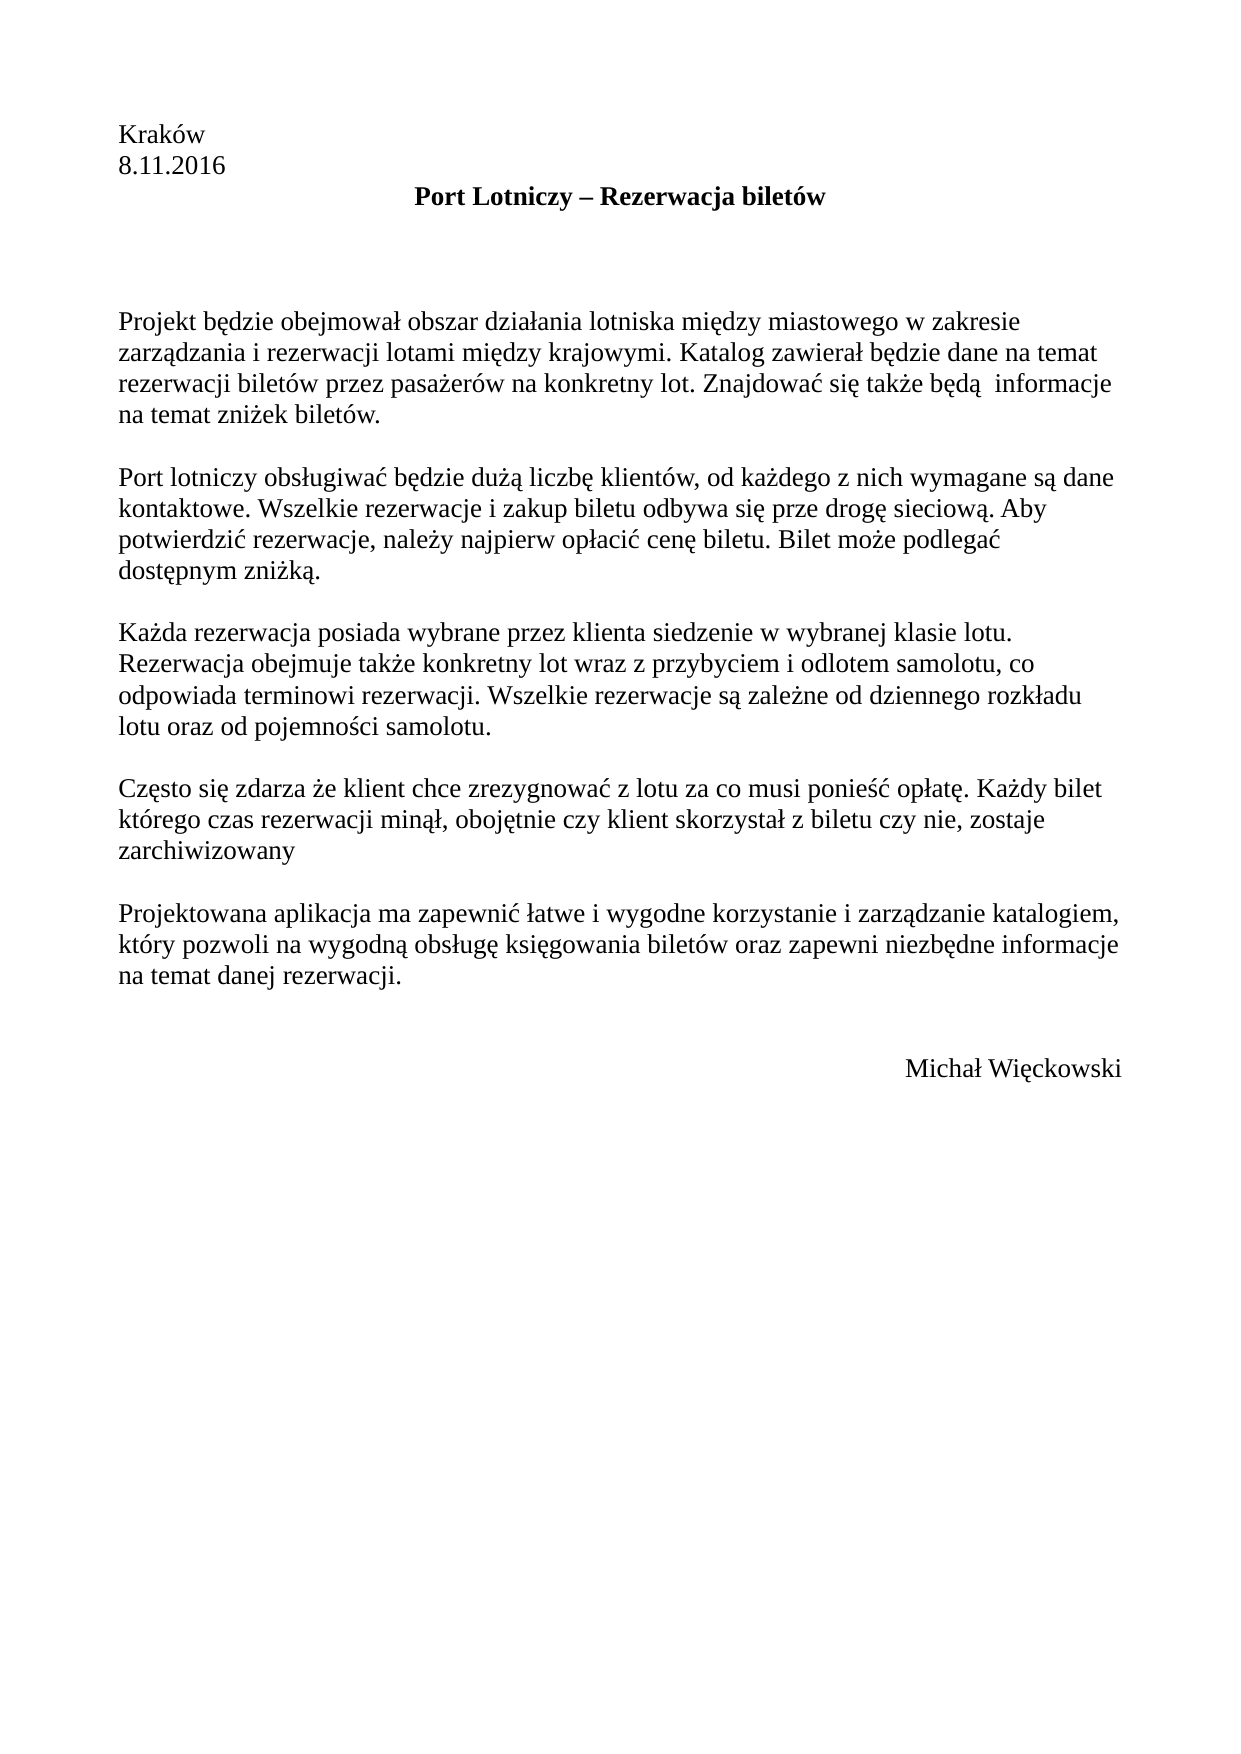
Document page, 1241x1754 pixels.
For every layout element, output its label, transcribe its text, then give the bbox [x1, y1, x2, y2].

text Michał Więckowski [118, 1052, 1122, 1084]
text Projekt będzie obejmował obszar działania lotniska między miastowego w zakresie zarządzania i rezerwacji lotami między krajowymi. Katalog zawierał będzie dane na temat rezerwacji biletów przez pasażerów na konkretny lot. Znajdować się także będą informacje na temat zniżek biletów. [118, 305, 1122, 429]
text Każda rezerwacja posiada wybrane przez klienta siedzenie w wybranej klasie lotu. Rezerwacja obejmuje także konkretny lot wraz z przybyciem i odlotem samolotu, co odpowiada terminowi rezerwacji. Wszelkie rezerwacje są zależne od dziennego rozkładu lotu oraz od pojemności samolotu. [118, 616, 1122, 741]
text Port Lotniczy – Rezerwacja biletów [118, 180, 1122, 212]
text 8.11.2016 [118, 149, 1122, 180]
text Port lotniczy obsługiwać będzie dużą liczbę klientów, od każdego z nich wymagane są dane kontaktowe. Wszelkie rezerwacje i zakup biletu odbywa się prze drogę sieciową. Aby potwierdzić rezerwacje, należy najpierw opłacić cenę biletu. Bilet może podlegać dostępnym zniżką. [118, 461, 1122, 585]
text Projektowana aplikacja ma zapewnić łatwe i wygodne korzystanie i zarządzanie katalogiem, który pozwoli na wygodną obsługę księgowania biletów oraz zapewni niezbędne informacje na temat danej rezerwacji. [118, 897, 1122, 990]
text Często się zdarza że klient chce zrezygnować z lotu za co musi ponieść opłatę. Każdy bilet którego czas rezerwacji minął, obojętnie czy klient skorzystał z biletu czy nie, zostaje zarchiwizowany [118, 772, 1122, 866]
text Kraków [118, 118, 1122, 149]
